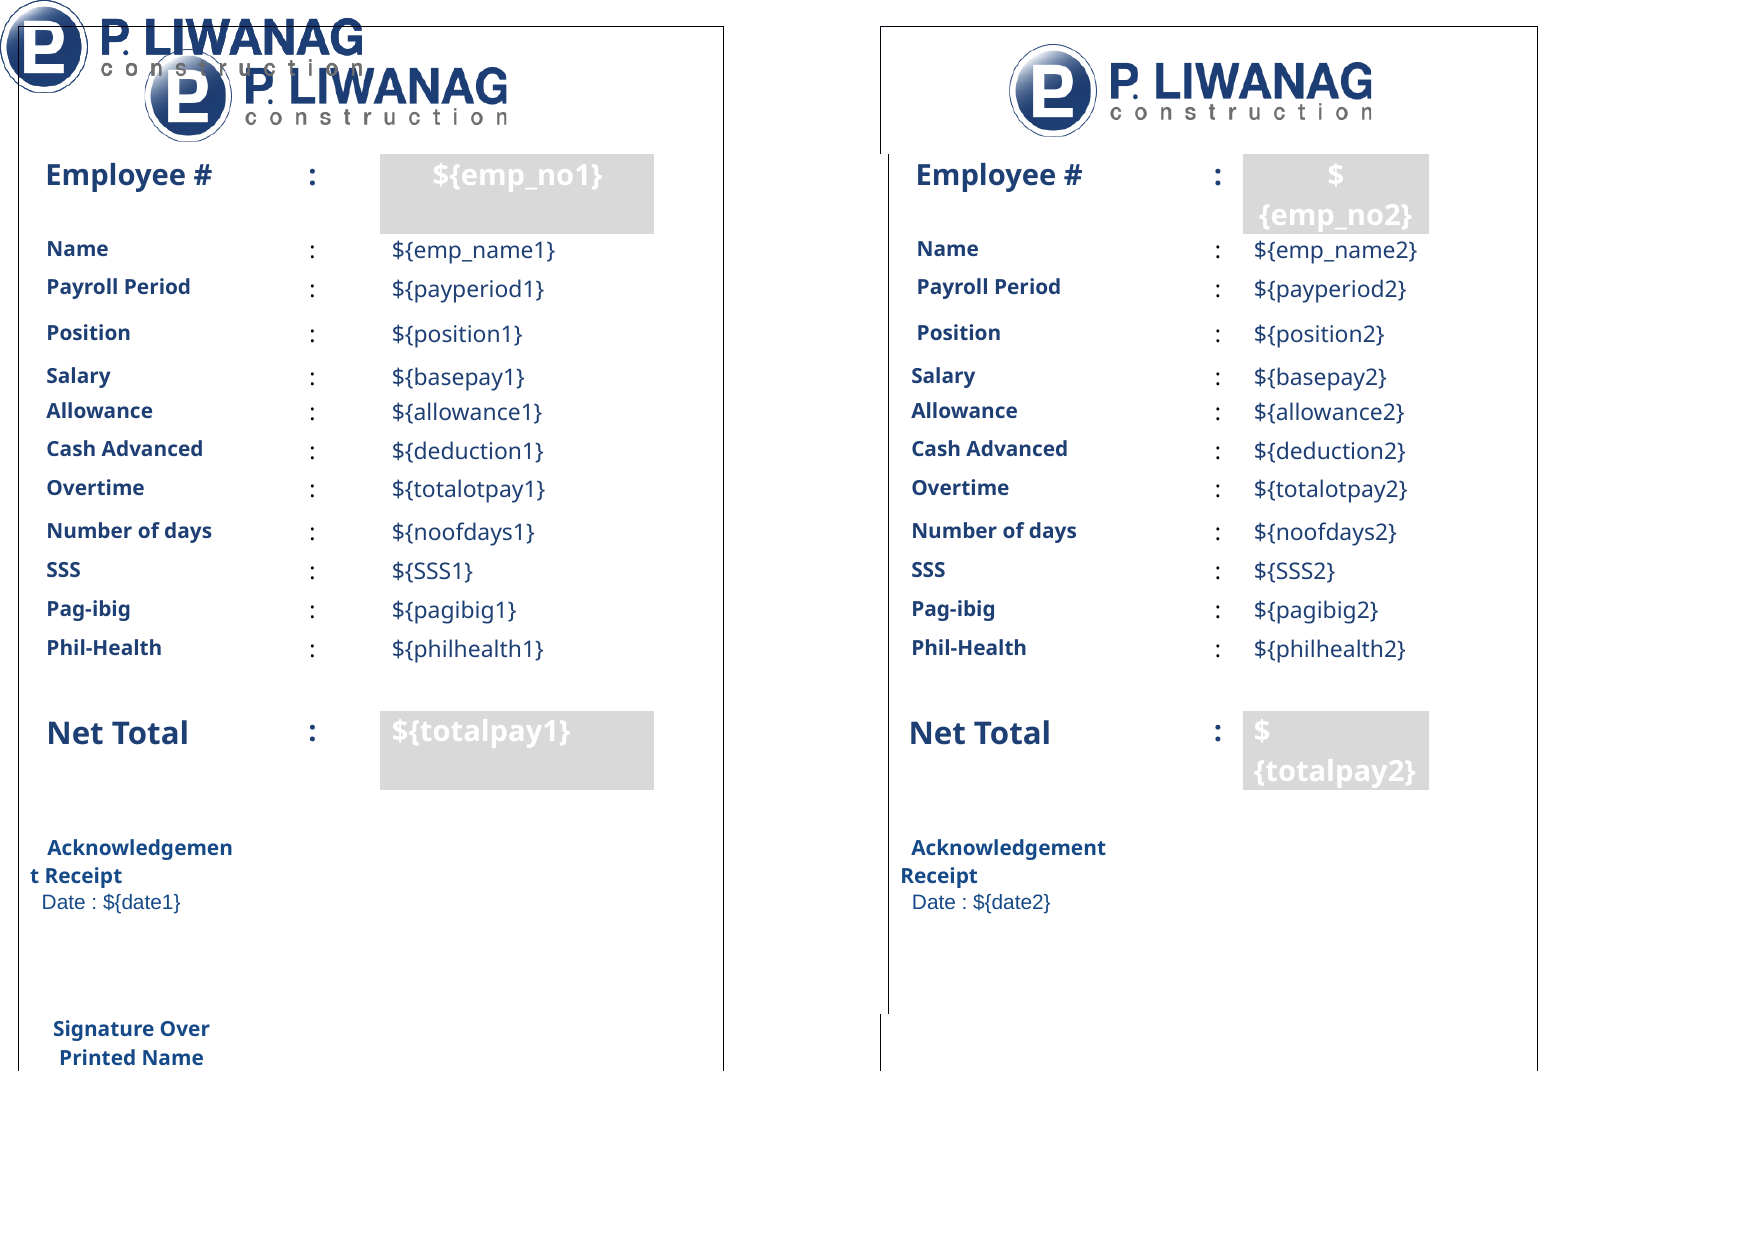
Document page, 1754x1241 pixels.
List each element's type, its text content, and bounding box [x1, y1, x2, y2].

table_cell [1429, 594, 1537, 633]
table_cell [724, 890, 888, 929]
table_cell [380, 972, 654, 1014]
table_cell [724, 516, 888, 555]
table_cell Date : ${date1} [19, 890, 244, 929]
table_cell [655, 633, 723, 676]
table_cell : [1193, 396, 1242, 434]
table_cell [724, 633, 888, 676]
table_cell [1429, 516, 1537, 555]
picture [0, 0, 362, 93]
table_cell [724, 1014, 880, 1071]
table_cell Payroll Period [889, 273, 1193, 318]
table_cell ${totalotpay1} [380, 474, 654, 516]
table_header [724, 26, 880, 64]
table_cell [655, 361, 723, 396]
table_cell [19, 790, 244, 833]
table_cell Net Total [19, 711, 244, 790]
table_cell [724, 972, 888, 1014]
table_cell [724, 929, 888, 972]
table_cell Payroll Period [19, 273, 244, 318]
table_cell [724, 833, 888, 889]
table_cell [19, 972, 244, 1014]
table_cell [724, 273, 888, 318]
table_cell Position [19, 318, 244, 361]
table_cell : [1193, 234, 1242, 272]
table_cell [380, 676, 654, 711]
table_cell Overtime [19, 474, 244, 516]
table_cell [655, 435, 723, 473]
table_cell Acknowledgement Receipt [889, 833, 1193, 889]
table_cell : [1193, 361, 1242, 396]
table_cell : [244, 711, 380, 790]
table_cell [655, 890, 723, 929]
table_cell [1243, 972, 1429, 1014]
table_cell Pag-ibig [19, 594, 244, 633]
table_cell Allowance [19, 396, 244, 434]
table_cell [724, 154, 888, 234]
table_cell [889, 929, 1193, 972]
table_cell Cash Advanced [19, 435, 244, 473]
table_cell Number of days [19, 516, 244, 555]
table_cell [244, 890, 380, 929]
table_cell Phil-Health [889, 633, 1193, 676]
table_cell [1429, 929, 1537, 972]
table_cell [889, 790, 1193, 833]
picture [1009, 43, 1372, 137]
table_cell [655, 711, 723, 790]
table_cell Date : ${date2} [889, 890, 1193, 929]
table_cell [724, 361, 888, 396]
table_cell : [1193, 516, 1242, 555]
table_cell [244, 64, 723, 154]
table_cell [889, 64, 1537, 154]
table_cell Employee # [19, 154, 244, 234]
table_cell [1429, 361, 1537, 396]
table_cell [655, 833, 723, 889]
table_cell : [244, 633, 380, 676]
table_cell [724, 711, 888, 790]
table_cell SSS [19, 555, 244, 594]
table_cell [1429, 890, 1537, 929]
table_cell [1429, 154, 1537, 234]
table_cell [655, 474, 723, 516]
table_cell [1243, 890, 1429, 929]
table_cell [655, 929, 723, 972]
table_cell [19, 929, 244, 972]
table_cell [1429, 790, 1537, 833]
table_cell : [244, 435, 380, 473]
table_cell ${emp_no2} [1243, 154, 1429, 234]
table_cell SSS [889, 555, 1193, 594]
table_cell : [244, 234, 380, 272]
table_cell [1193, 890, 1242, 929]
table_cell ${position1} [380, 318, 654, 361]
table_cell [1429, 972, 1537, 1014]
table_cell [1193, 676, 1242, 711]
table_cell : [1193, 318, 1242, 361]
table_cell [724, 396, 888, 434]
table_cell : [1193, 273, 1242, 318]
table_cell [1193, 972, 1242, 1014]
table_cell ${emp_name2} [1243, 234, 1429, 272]
table_cell : [244, 361, 380, 396]
table_cell Employee # [889, 154, 1193, 234]
table_cell [724, 234, 888, 272]
table_cell ${deduction1} [380, 435, 654, 473]
table_cell [1429, 396, 1537, 434]
table_cell [724, 64, 880, 154]
table_header [889, 27, 1537, 64]
table_cell : [244, 474, 380, 516]
table_cell [1429, 833, 1537, 889]
table_cell [1429, 711, 1537, 790]
table_cell ${emp_no1} [380, 154, 654, 234]
table_cell ${philhealth1} [380, 633, 654, 676]
table_cell ${payperiod1} [380, 273, 654, 318]
table_cell [724, 676, 888, 711]
table_cell [655, 234, 723, 272]
table_cell [889, 676, 1193, 711]
table_cell ${allowance2} [1243, 396, 1429, 434]
table_cell [724, 790, 888, 833]
table_cell [244, 790, 380, 833]
table_cell [889, 972, 1193, 1014]
table_cell ${SSS2} [1243, 555, 1429, 594]
table_cell [380, 929, 654, 972]
table_cell : [1193, 435, 1242, 473]
table_cell Number of days [889, 516, 1193, 555]
table_cell ${pagibig2} [1243, 594, 1429, 633]
table_cell [1429, 474, 1537, 516]
table_cell [724, 435, 888, 473]
table_cell ${basepay1} [380, 361, 654, 396]
table_cell [655, 516, 723, 555]
table_cell [380, 833, 654, 889]
table_cell [655, 594, 723, 633]
table_cell [380, 890, 654, 929]
table_cell : [244, 154, 380, 234]
table_cell : [1193, 154, 1242, 234]
table_cell [889, 1014, 1537, 1071]
table_cell [1429, 234, 1537, 272]
table_cell Salary [889, 361, 1193, 396]
table_cell [655, 396, 723, 434]
table_cell [1429, 273, 1537, 318]
table_cell [655, 972, 723, 1014]
table_cell [655, 555, 723, 594]
table_cell [1243, 833, 1429, 889]
table_cell [244, 972, 380, 1014]
table_cell Employee’s Copy [881, 1014, 889, 1071]
table_cell [1193, 929, 1242, 972]
table_cell : [1193, 474, 1242, 516]
table_cell : [244, 318, 380, 361]
table_cell Salary [19, 361, 244, 396]
table_cell : [244, 516, 380, 555]
table_cell : [244, 396, 380, 434]
table_cell ${noofdays2} [1243, 516, 1429, 555]
table_cell ${pagibig1} [380, 594, 654, 633]
table_cell Net Total [889, 711, 1193, 790]
table_cell ${totalotpay2} [1243, 474, 1429, 516]
table_cell : [1193, 555, 1242, 594]
table_header [19, 93, 244, 154]
table_cell Overtime [889, 474, 1193, 516]
table_cell [1429, 318, 1537, 361]
table_cell [1243, 676, 1429, 711]
table_cell : [244, 273, 380, 318]
table_cell ${totalpay1} [380, 711, 654, 790]
table_cell [724, 474, 888, 516]
table_cell ${SSS1} [380, 555, 654, 594]
table_cell ${emp_name1} [380, 234, 654, 272]
table_cell [1429, 676, 1537, 711]
table_cell [1243, 929, 1429, 972]
table_cell : [244, 594, 380, 633]
table_cell [1429, 435, 1537, 473]
table_cell [244, 833, 380, 889]
table_cell : [244, 555, 380, 594]
table_cell [244, 929, 380, 972]
table_cell Signature Over Printed Name [19, 1014, 244, 1071]
table_cell [1193, 833, 1242, 889]
table_cell [380, 790, 654, 833]
table_cell Phil-Health [19, 633, 244, 676]
table_cell ${payperiod2} [1243, 273, 1429, 318]
table_cell [244, 1014, 723, 1071]
table_cell [724, 555, 888, 594]
table_cell Position [889, 318, 1193, 361]
table_cell [244, 676, 380, 711]
table_cell Allowance [889, 396, 1193, 434]
table_cell : [1193, 594, 1242, 633]
table_cell [655, 676, 723, 711]
table_cell Name [19, 234, 244, 272]
picture [19, 27, 507, 142]
table_cell : [1193, 633, 1242, 676]
table_cell Pag-ibig [889, 594, 1193, 633]
table_cell [1429, 633, 1537, 676]
table_cell [655, 790, 723, 833]
table_cell : [1193, 711, 1242, 790]
table_cell [724, 594, 888, 633]
table_cell ${allowance1} [380, 396, 654, 434]
table_cell ${philhealth2} [1243, 633, 1429, 676]
table_cell Acknowledgement Receipt [19, 833, 244, 889]
table_cell [1243, 790, 1429, 833]
table_cell ${totalpay2} [1243, 711, 1429, 790]
table_header [362, 27, 723, 64]
table_cell [655, 154, 723, 234]
table_cell Name [889, 234, 1193, 272]
table_cell [19, 676, 244, 711]
table_header [881, 27, 889, 154]
table_cell [1429, 555, 1537, 594]
table_cell [655, 318, 723, 361]
table_cell [1193, 790, 1242, 833]
table_cell Cash Advanced [889, 435, 1193, 473]
table_cell ${basepay2} [1243, 361, 1429, 396]
table_cell [655, 273, 723, 318]
table_cell ${position2} [1243, 318, 1429, 361]
table_cell [724, 318, 888, 361]
table_cell ${noofdays1} [380, 516, 654, 555]
table_cell ${deduction2} [1243, 435, 1429, 473]
